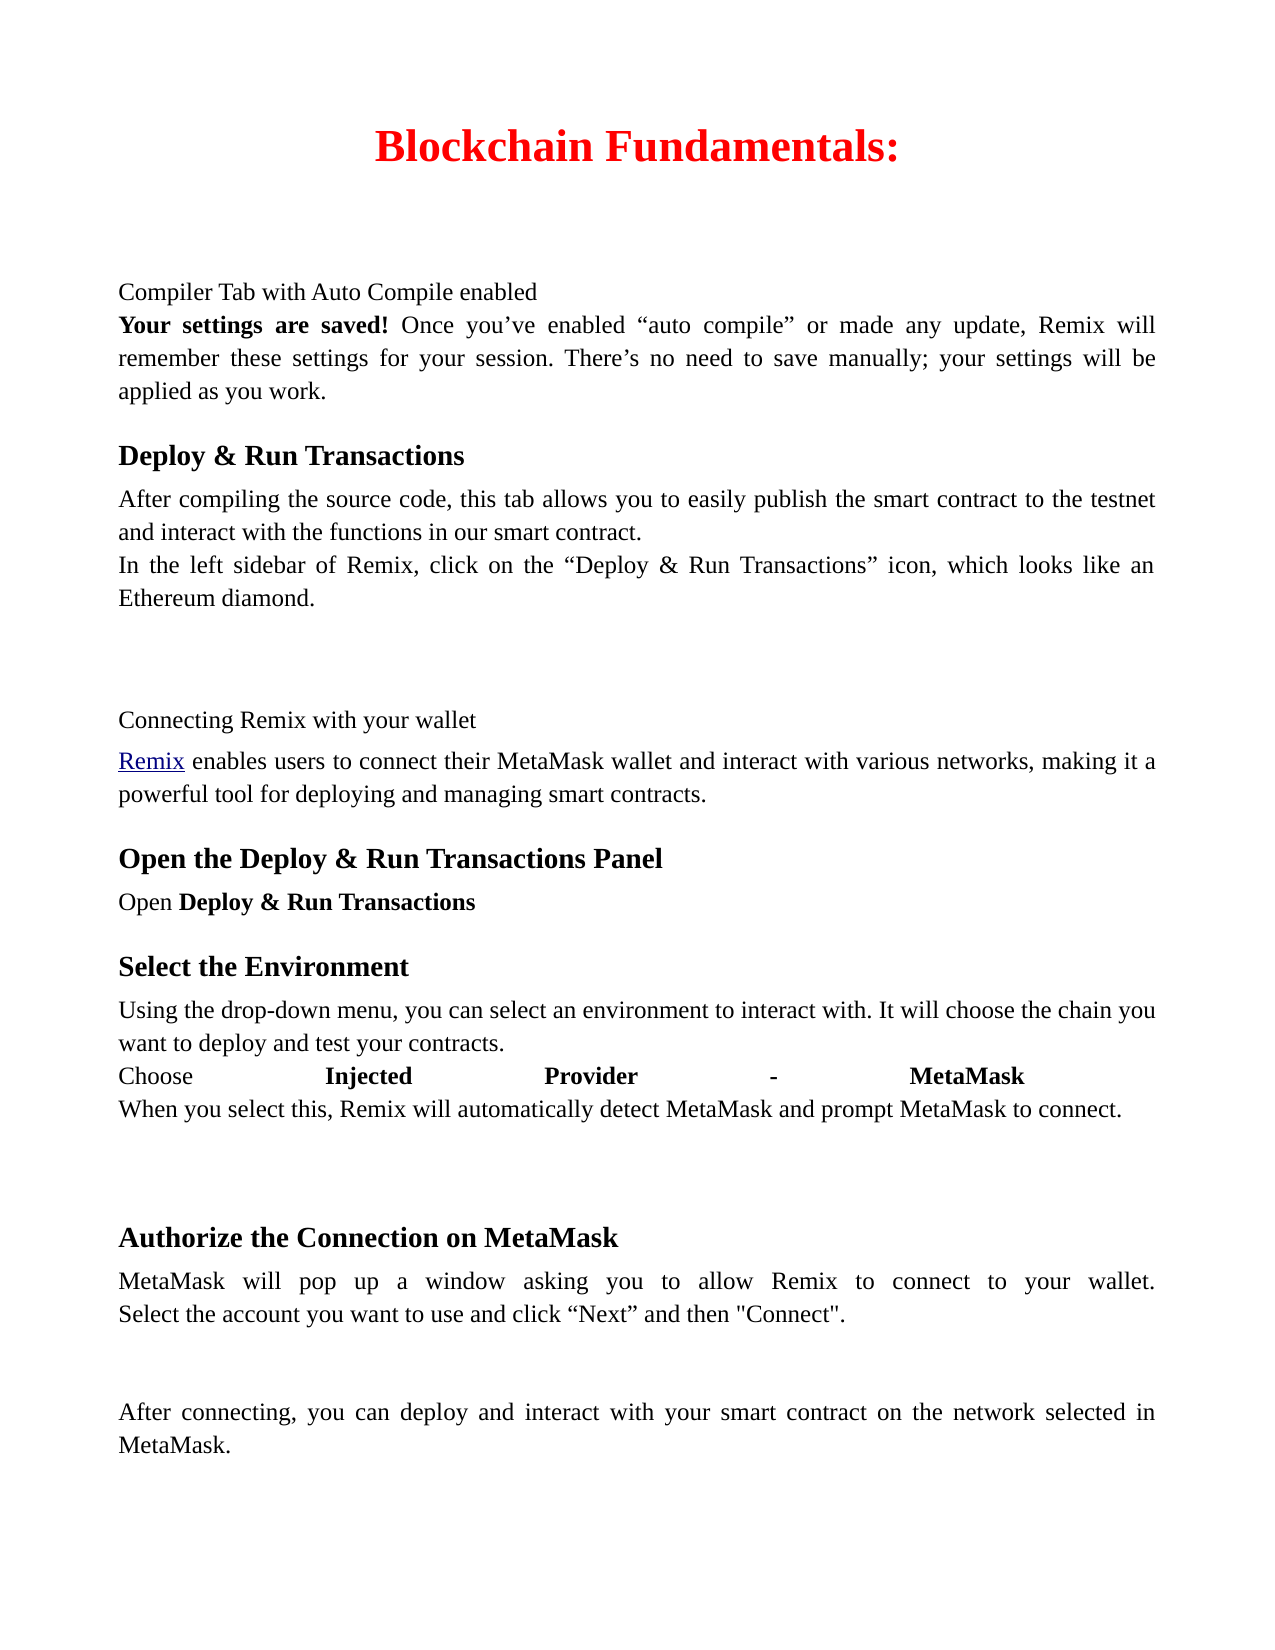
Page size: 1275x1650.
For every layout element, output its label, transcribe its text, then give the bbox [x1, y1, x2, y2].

text Your settings are saved! Once you’ve enabled “auto compile” or made any update, Remix will remember these settings for your session. There’s no need to save manually; your settings will be applied as you work. [118, 310, 1157, 405]
text After compiling the source code, this tab allows you to easily publish the smart contract to the testnet and interact with the functions in our smart contract. [118, 484, 1157, 546]
subtitle Authorize the Connection on MetaMask [118, 1220, 1157, 1253]
text Choose Injected Provider - MetaMask When you select this, Remix will automatically detect MetaMask and prompt MetaMask to connect. [118, 1061, 1157, 1123]
text In the left sidebar of Remix, click on the “Deploy & Run Transactions” icon, which looks like an Ethereum diamond. [118, 550, 1157, 612]
table_header [247, 1332, 378, 1397]
subtitle Open the Deploy & Run Transactions Panel [118, 841, 1157, 875]
table_header [118, 1332, 247, 1397]
subtitle Select the Environment [118, 949, 1157, 983]
text Open Deploy & Run Transactions [118, 887, 1157, 916]
text After connecting, you can deploy and interact with your smart contract on the network selected in MetaMask. [118, 1397, 1157, 1459]
text Remix enables users to connect their MetaMask wallet and interact with various networks, making it a powerful tool for deploying and managing smart contracts. [118, 746, 1157, 808]
text Using the drop-down menu, you can select an environment to interact with. It will choose the chain you want to deploy and test your contracts. [118, 995, 1157, 1057]
text Compiler Tab with Auto Compile enabled [118, 277, 1157, 306]
text MetaMask will pop up a window asking you to allow Remix to connect to your wallet. Select the account you want to use and click “Next” and then "Connect". [118, 1266, 1157, 1328]
subtitle Connecting Remix with your wallet [118, 705, 1157, 733]
subtitle Deploy & Run Transactions [118, 438, 1157, 472]
